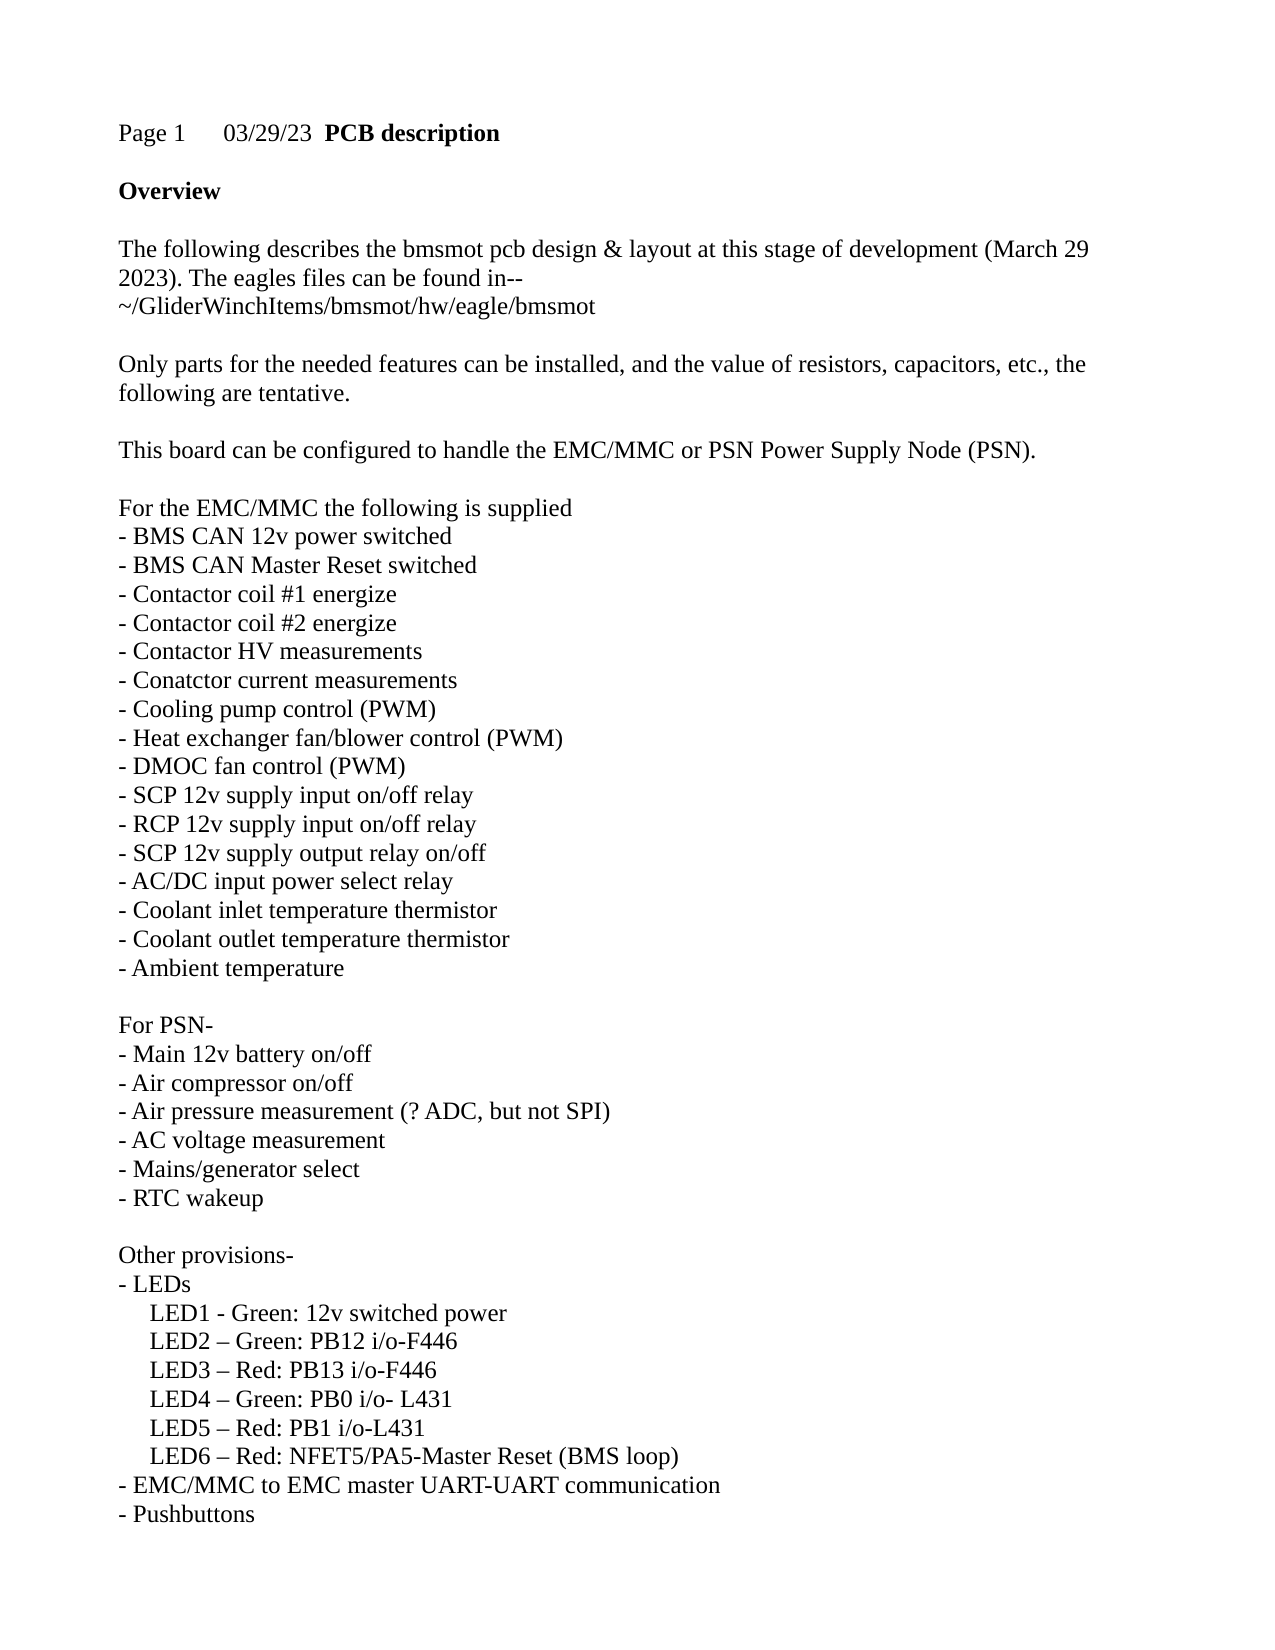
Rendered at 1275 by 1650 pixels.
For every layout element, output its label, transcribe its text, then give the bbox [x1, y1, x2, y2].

text For the EMC/MMC the following is supplied [118, 493, 1157, 521]
text - Coolant outlet temperature thermistor [118, 924, 1157, 953]
text - Cooling pump control (PWM) [118, 694, 1157, 723]
text - AC voltage measurement [118, 1125, 1157, 1154]
text - Contactor coil #2 energize [118, 608, 1157, 636]
text - Heat exchanger fan/blower control (PWM) [118, 723, 1157, 751]
text Other provisions- [118, 1240, 1157, 1269]
text For PSN- [118, 1010, 1157, 1039]
text - SCP 12v supply input on/off relay [118, 780, 1157, 809]
text - Contactor HV measurements [118, 636, 1157, 665]
text - Conatctor current measurements [118, 665, 1157, 694]
text - Air pressure measurement (? ADC, but not SPI) [118, 1096, 1157, 1125]
text The following describes the bmsmot pcb design & layout at this stage of development (March 29 2023). The eagles files can be found in-- [118, 234, 1157, 291]
text LED3 – Red: PB13 i/o-F446 [118, 1355, 1157, 1384]
text - LEDs [118, 1269, 1157, 1298]
text - EMC/MMC to EMC master UART-UART communication [118, 1470, 1157, 1499]
text - RTC wakeup [118, 1183, 1157, 1211]
text - SCP 12v supply output relay on/off [118, 838, 1157, 866]
text - RCP 12v supply input on/off relay [118, 809, 1157, 838]
text LED5 – Red: PB1 i/o-L431 [118, 1413, 1157, 1441]
text - Pushbuttons [118, 1499, 1157, 1528]
text - DMOC fan control (PWM) [118, 751, 1157, 780]
text - BMS CAN 12v power switched [118, 521, 1157, 550]
text - Ambient temperature [118, 953, 1157, 981]
text - Coolant inlet temperature thermistor [118, 895, 1157, 924]
text Overview [118, 176, 1157, 205]
text - Air compressor on/off [118, 1068, 1157, 1096]
text - Contactor coil #1 energize [118, 579, 1157, 608]
text - Main 12v battery on/off [118, 1039, 1157, 1068]
text LED4 – Green: PB0 i/o- L431 [118, 1384, 1157, 1413]
text - Mains/generator select [118, 1154, 1157, 1183]
text LED1 - Green: 12v switched power [118, 1298, 1157, 1326]
text LED6 – Red: NFET5/PA5-Master Reset (BMS loop) [118, 1441, 1157, 1470]
text LED2 – Green: PB12 i/o-F446 [118, 1326, 1157, 1355]
text This board can be configured to handle the EMC/MMC or PSN Power Supply Node (PSN). [118, 435, 1157, 464]
text Only parts for the needed features can be installed, and the value of resistors, capacitors, etc., the following are tentative. [118, 349, 1157, 406]
text - AC/DC input power select relay [118, 866, 1157, 895]
text - BMS CAN Master Reset switched [118, 550, 1157, 579]
text ~/GliderWinchItems/bmsmot/hw/eagle/bmsmot [118, 291, 1157, 320]
